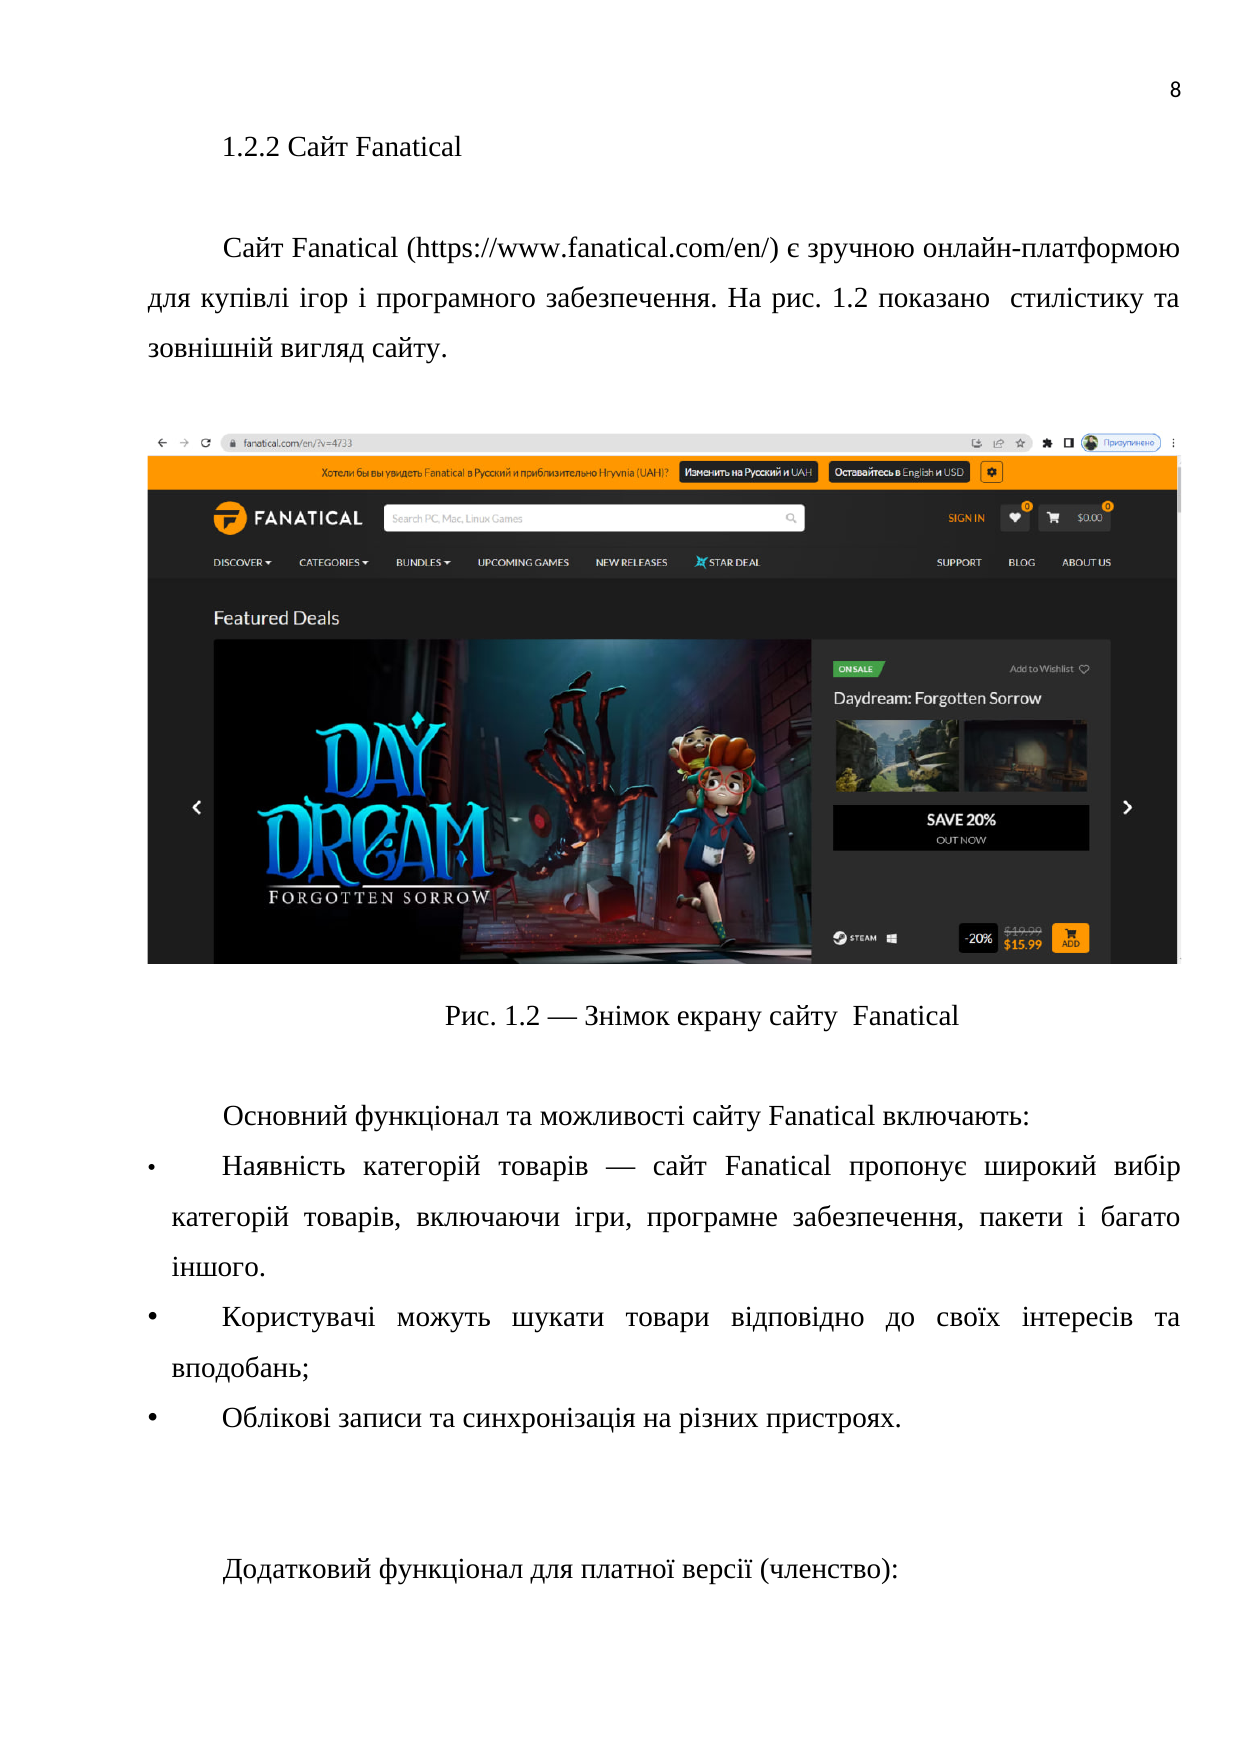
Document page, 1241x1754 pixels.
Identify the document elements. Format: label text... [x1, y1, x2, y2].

list Облікові записи та синхронізація на різних пристроях. [148, 1400, 1181, 1434]
text Рис. 1.2 — Знімок екрану сайту Fanatical [148, 964, 1181, 1031]
picture [147, 431, 1182, 964]
text Основний функціонал та можливості сайту Fanatical включають: [148, 1098, 1181, 1132]
subtitle Сайт Fanatical [148, 129, 1181, 163]
text Додатковий функціонал для платної версії (членство): [148, 1551, 1181, 1585]
list Користувачі можуть шукати товари відповідно до своїх інтересів та вподобань; [148, 1299, 1181, 1383]
list Наявність категорій товарів — cайт Fanatical пропонує широкий вибір категорій товарів, включаючи ігри, програмне забезпечення, пакети і багато іншого. [148, 1148, 1181, 1283]
text Сайт Fanatical (https://www.fanatical.com/en/) є зручною онлайн-платформою для купівлі ігор і програмного забезпечення. На рис. 1.2 показано стилістику та зовнішній вигляд сайту. [148, 230, 1181, 364]
